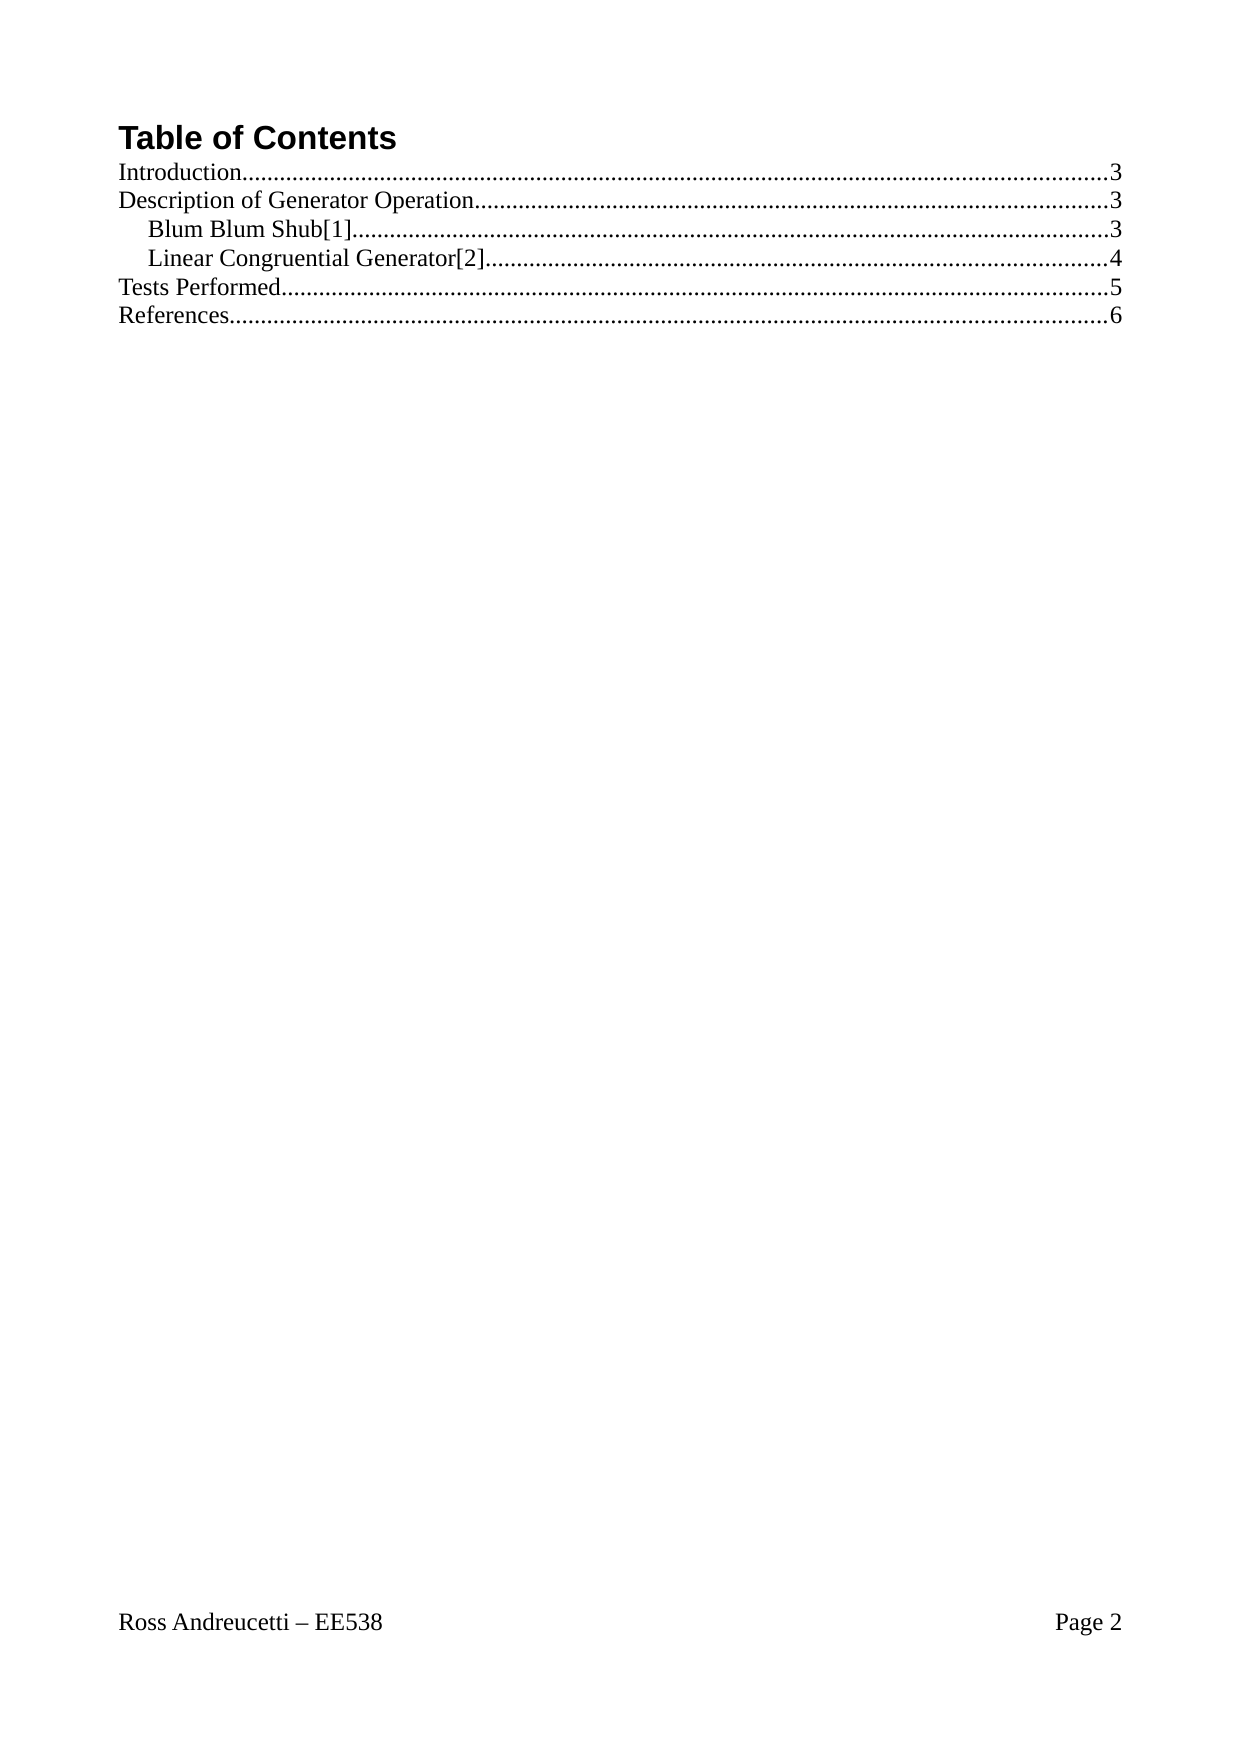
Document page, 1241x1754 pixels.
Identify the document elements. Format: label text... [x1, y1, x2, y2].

text Blum Blum Shub[1] 3 [148, 214, 1122, 243]
text References 6 [118, 300, 1122, 329]
text Tests Performed 5 [118, 272, 1122, 300]
text Description of Generator Operation 3 [118, 185, 1122, 214]
text Linear Congruential Generator[2] 4 [148, 243, 1122, 272]
text Introduction 3 [118, 157, 1122, 185]
subtitle Table of Contents [118, 118, 1122, 157]
